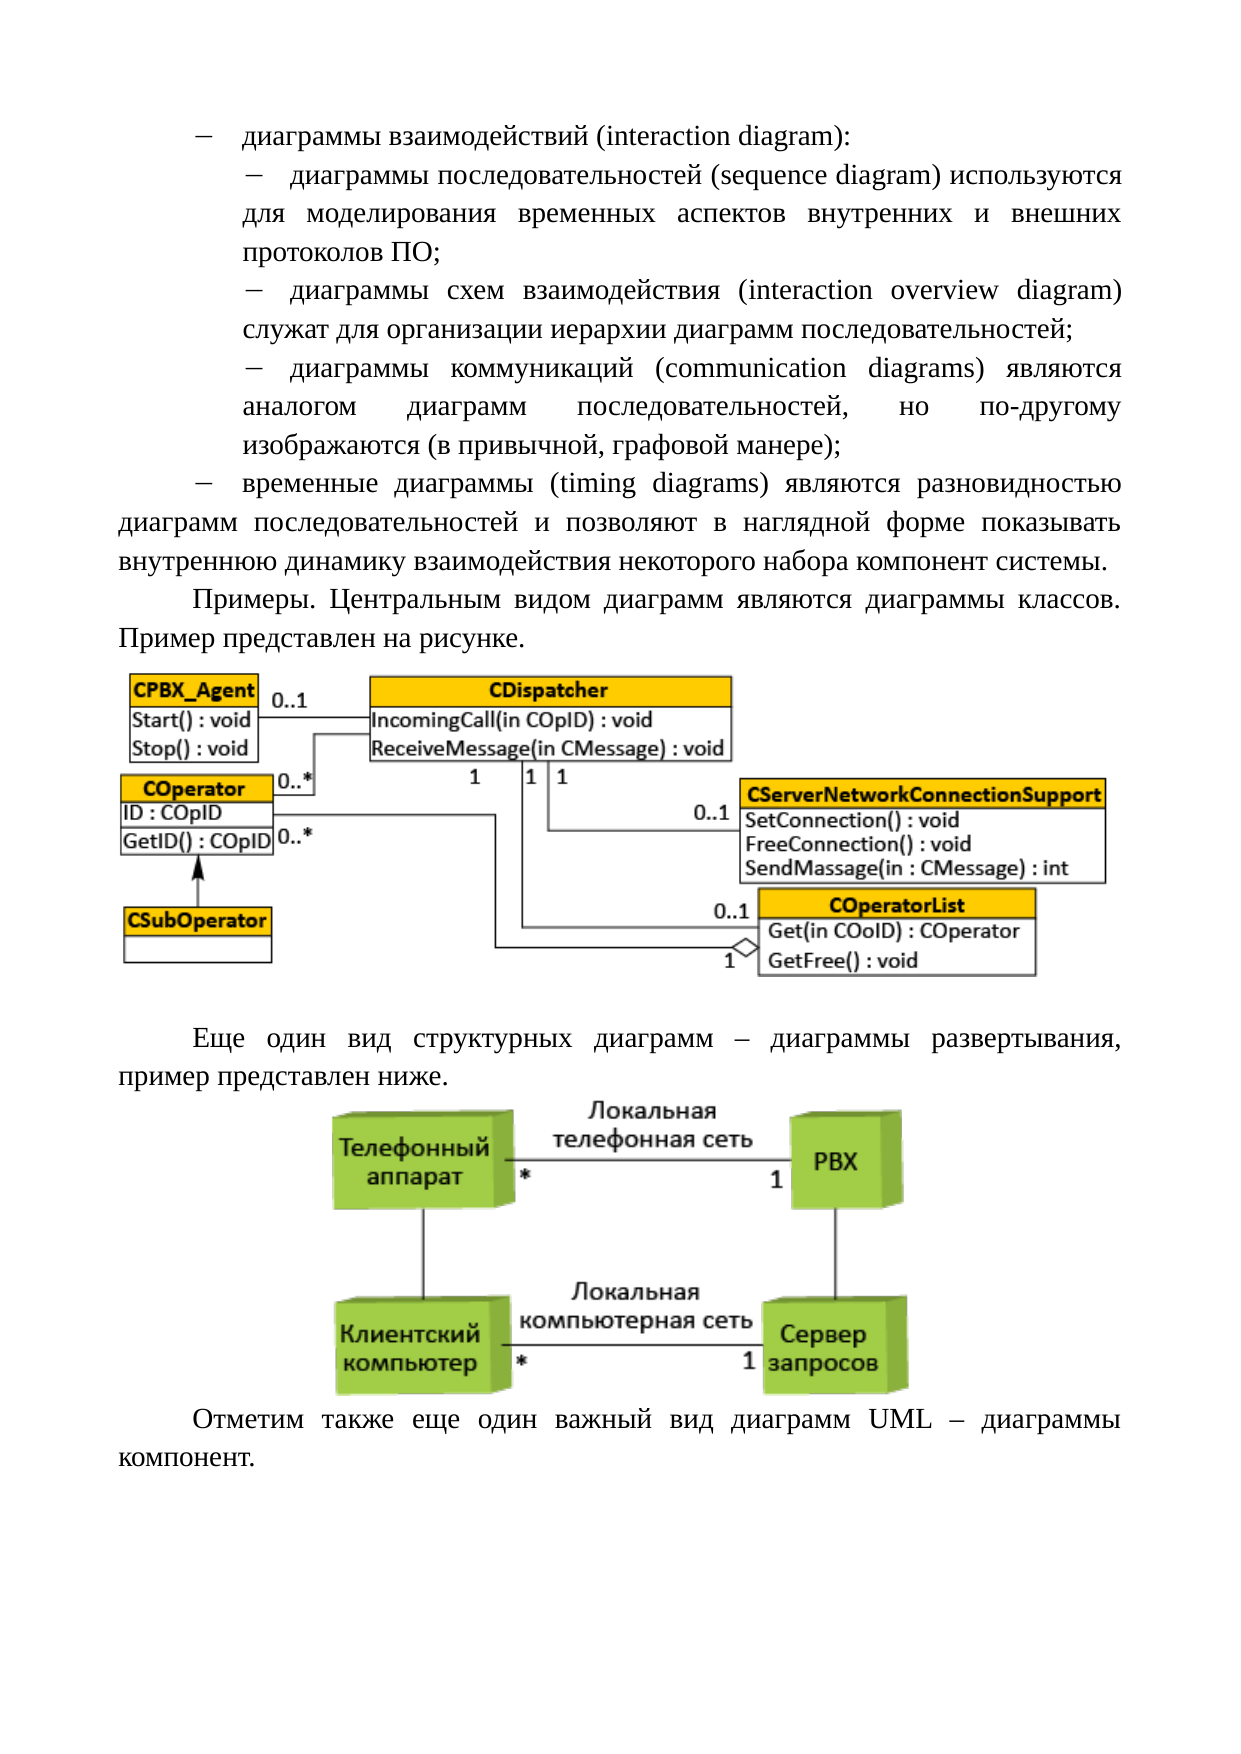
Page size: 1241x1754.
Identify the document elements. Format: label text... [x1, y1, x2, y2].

list диаграммы последовательностей (sequence diagram) используются для моделирования временных аспектов внутренних и внешних протоколов ПО; [242, 157, 1122, 267]
text Примеры. Центральным видом диаграмм являются диаграммы классов. Пример представлен на рисунке. [118, 581, 1122, 653]
text Еще один вид структурных диаграмм – диаграммы развертывания, пример представлен ниже. [118, 1020, 1122, 1092]
list диаграммы схем взаимодействия (interaction overview diagram) служат для организации иерархии диаграмм последовательностей; [242, 272, 1122, 345]
text Отметим также еще один важный вид диаграмм UML – диаграммы компонент. [118, 1257, 1122, 1473]
list временные диаграммы (timing diagrams) являются разновидностью диаграмм последовательностей и позволяют в наглядной форме показывать внутреннюю динамику взаимодействия некоторого набора компонент системы. [118, 465, 1122, 576]
picture [119, 672, 1108, 977]
list диаграммы коммуникаций (communication diagrams) являются аналогом диаграмм последовательностей, но по-другому изображаются (в привычной, графовой манере); [242, 350, 1122, 460]
picture [331, 1096, 909, 1396]
list диаграммы взаимодействий (interaction diagram): [118, 118, 1122, 152]
